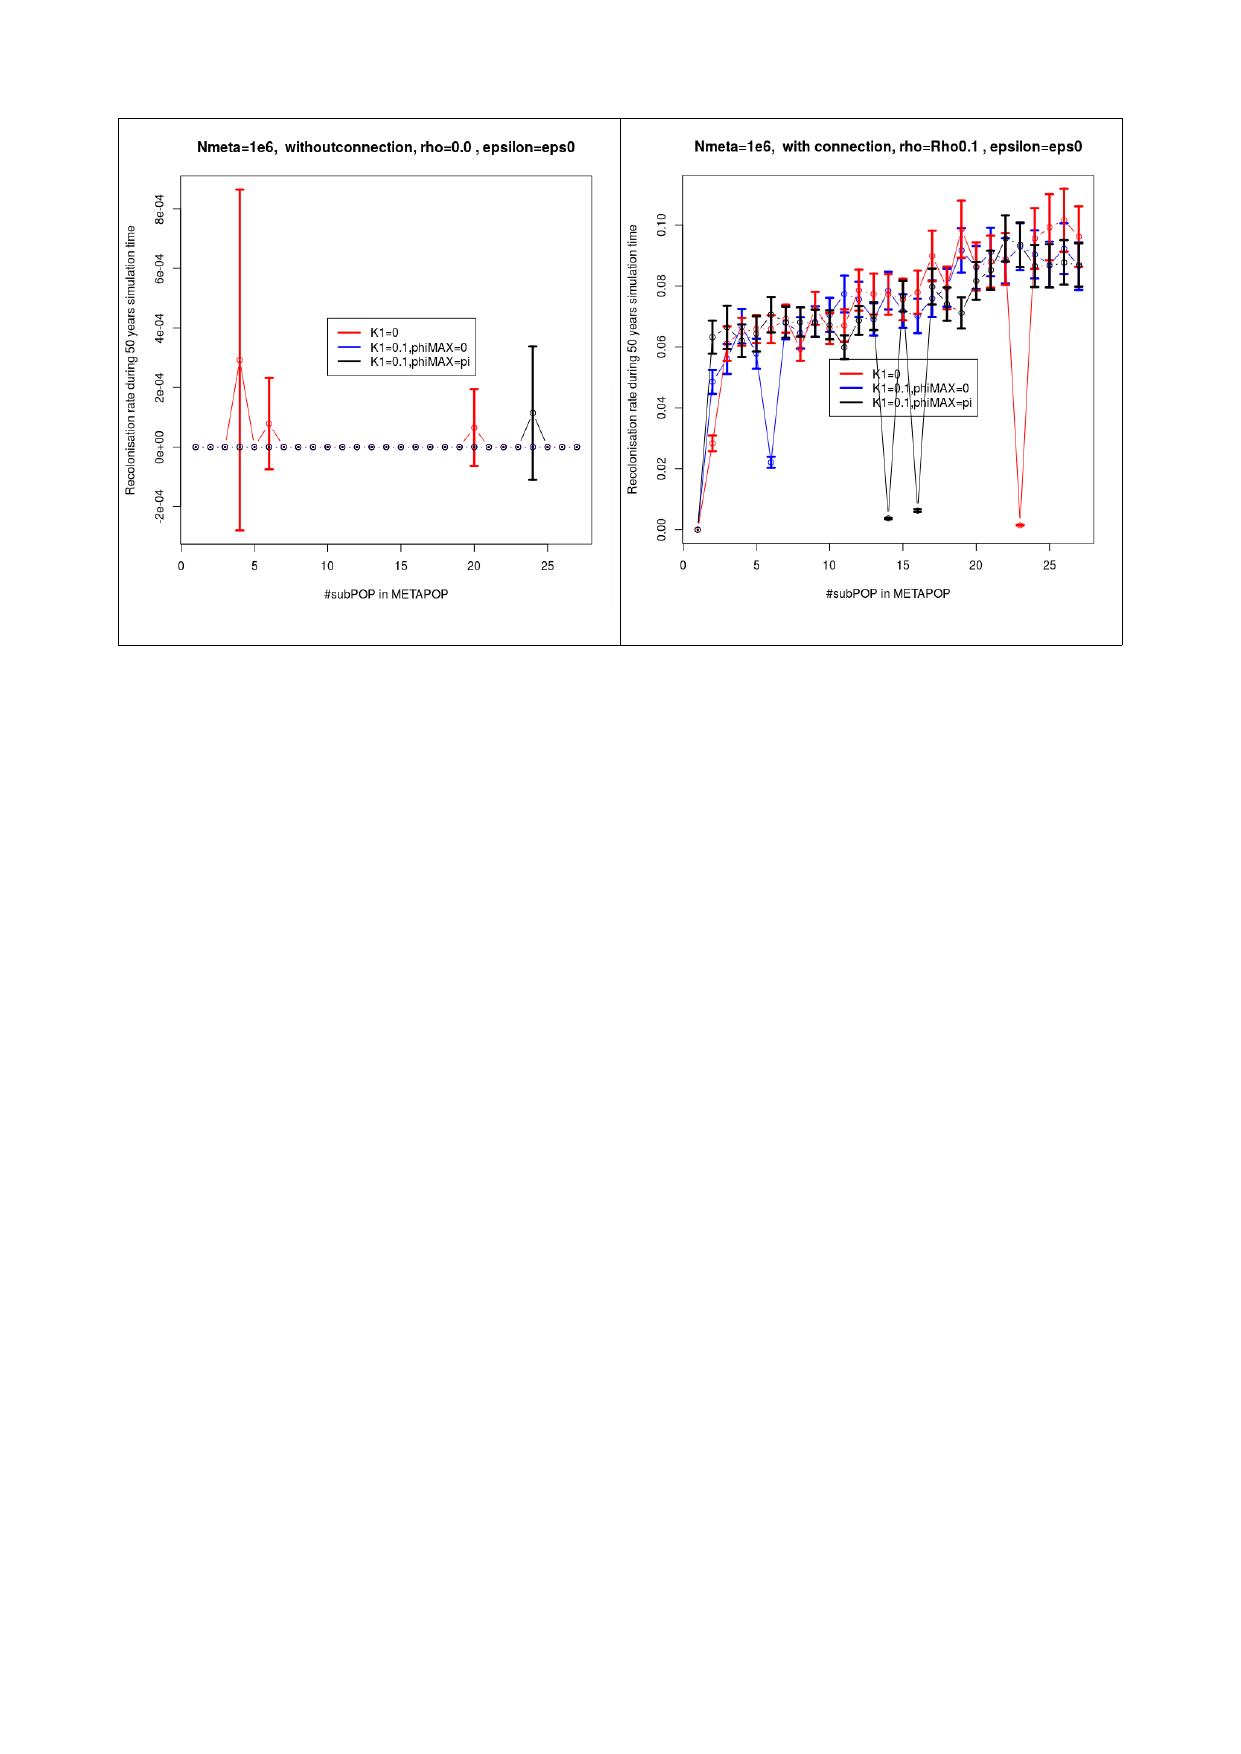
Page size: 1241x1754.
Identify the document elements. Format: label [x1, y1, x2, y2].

table_header [621, 119, 1122, 644]
table_header [119, 119, 620, 644]
picture [625, 123, 1117, 610]
picture [123, 123, 615, 610]
